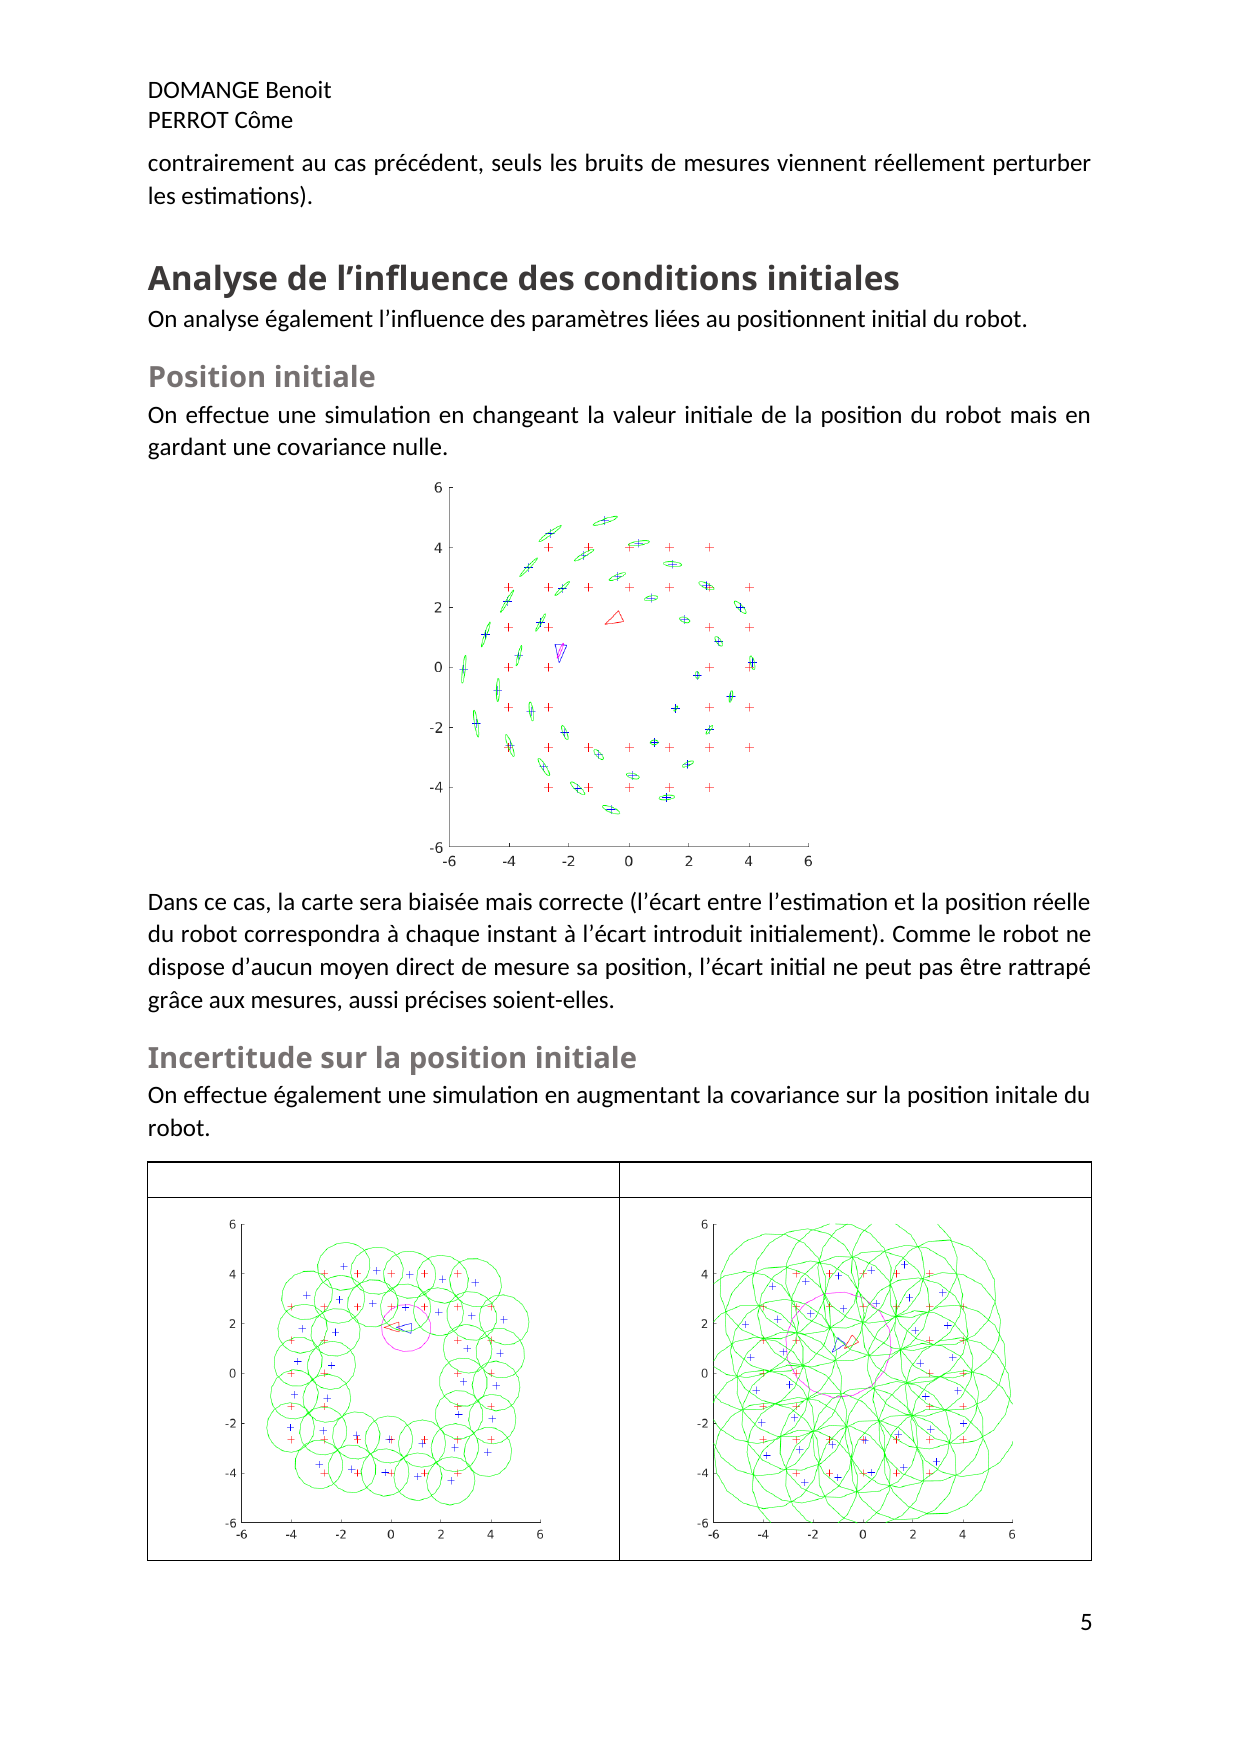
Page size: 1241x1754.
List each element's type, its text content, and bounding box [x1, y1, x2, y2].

table_cell [620, 1198, 1091, 1559]
subtitle Position initiale [148, 356, 1093, 396]
text On effectue une simulation en changeant la valeur initiale de la position du robot mais en gardant une covariance nulle. [148, 399, 1093, 462]
subtitle Analyse de l’influence des conditions initiales [148, 254, 1093, 300]
table_header [620, 1163, 1091, 1197]
text contrairement au cas précédent, seuls les bruits de mesures viennent réellement perturber les estimations). [148, 148, 1093, 211]
text Dans ce cas, la carte sera biaisée mais correcte (l’écart entre l’estimation et la position réelle du robot correspondra à chaque instant à l’écart introduit initialement). Comme le robot ne dispose d’aucun moyen direct de mesure sa position, l’écart initial ne peut pas être rattrapé grâce aux mesures, aussi précises soient-elles. [148, 886, 1093, 1014]
text On effectue également une simulation en augmentant la covariance sur la position initale du robot. [148, 1079, 1093, 1143]
text On analyse également l’influence des paramètres liées au positionnent initial du robot. [148, 303, 1093, 333]
table_cell [148, 1198, 619, 1559]
subtitle Incertitude sur la position initiale [148, 1037, 1093, 1077]
table_header [148, 1163, 619, 1197]
